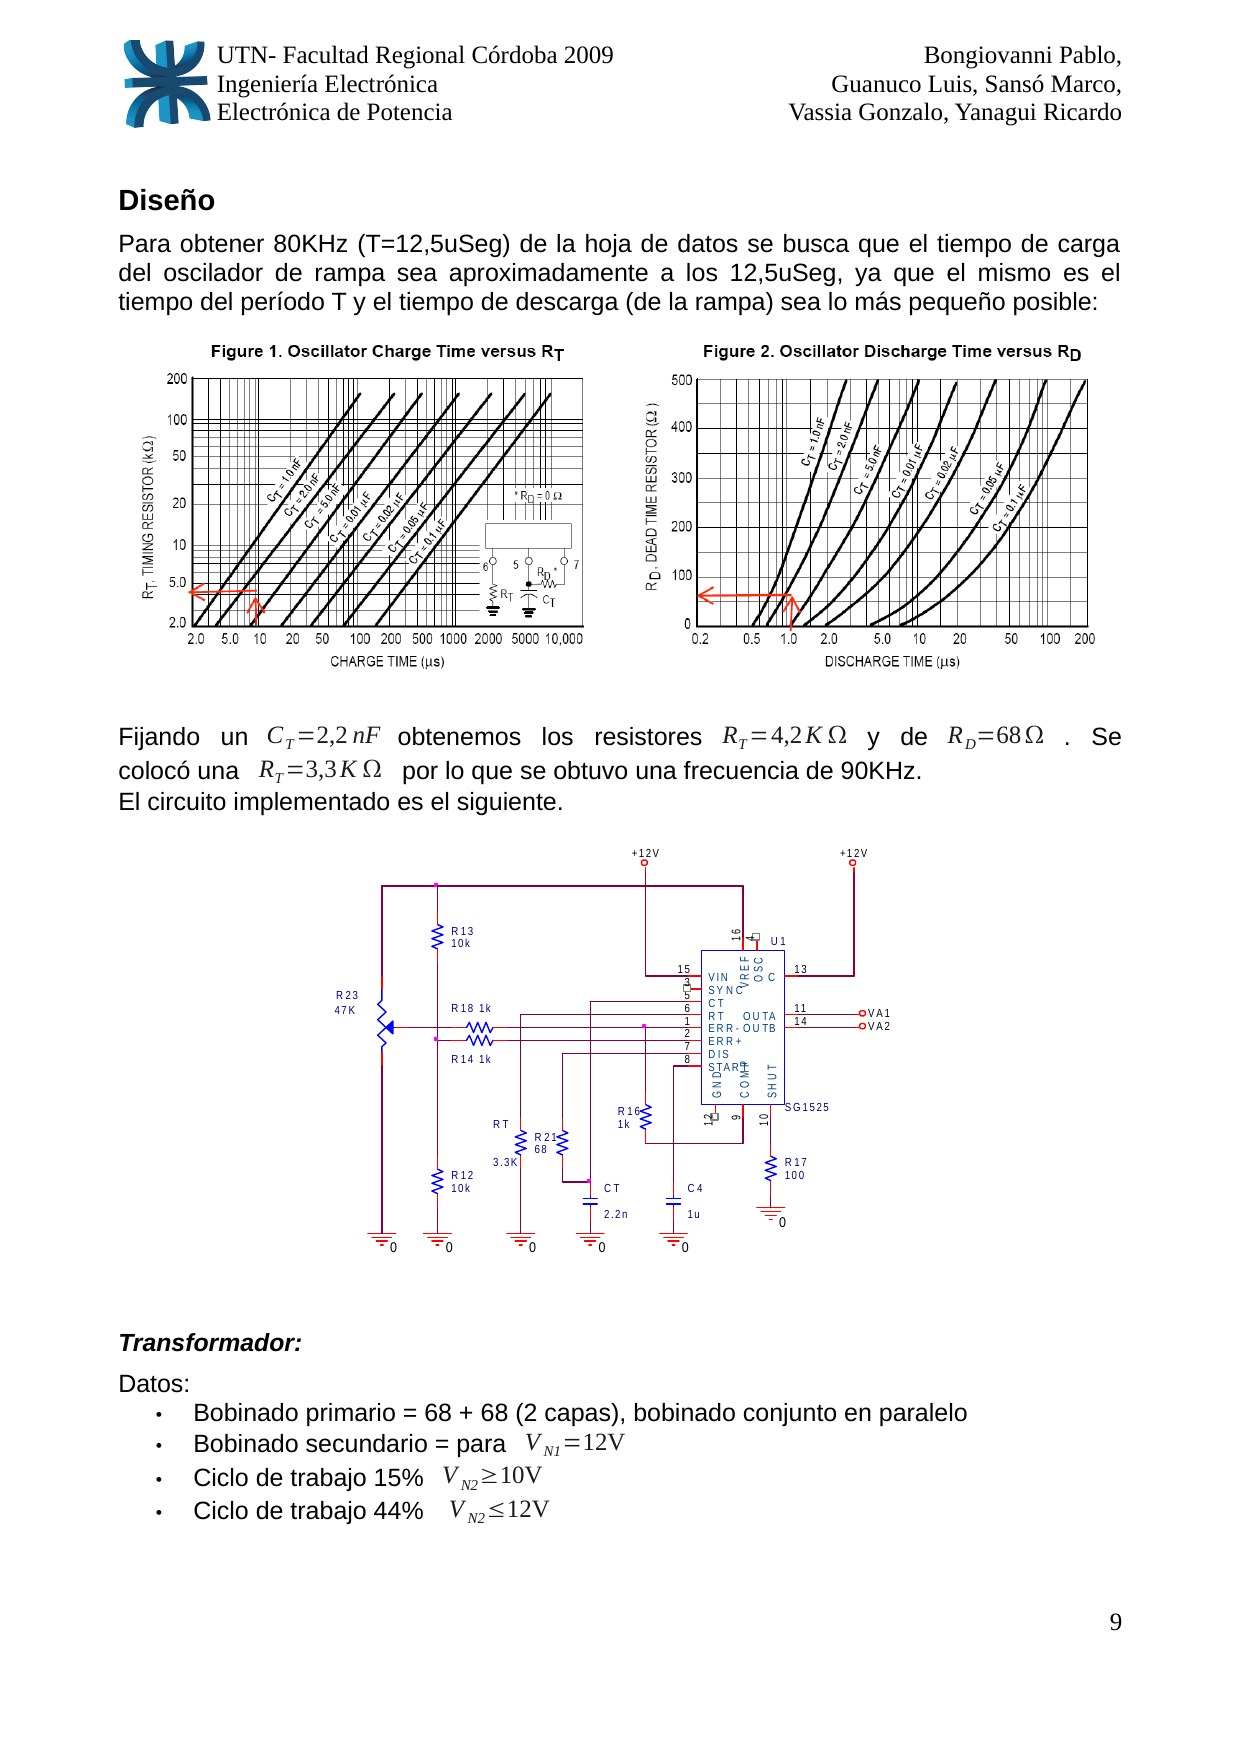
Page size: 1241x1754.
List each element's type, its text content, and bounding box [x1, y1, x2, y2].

subtitle Diseño [118, 183, 1122, 217]
subtitle Transformador: [118, 1328, 1122, 1357]
picture [123, 40, 211, 128]
text Datos: [118, 1369, 1122, 1398]
list Ciclo de trabajo 15% [156, 1460, 1122, 1494]
list Bobinado secundario = para [156, 1427, 1122, 1460]
text Fijando unobtenemos los resistoresy de. Se colocó unapor lo que se obtuvo una frecuencia de 90KHz. [118, 720, 1122, 787]
text Para obtener 80KHz (T=12,5uSeg) de la hoja de datos se busca que el tiempo de carga del oscilador de rampa sea aproximadamente a los 12,5uSeg, ya que el mismo es el tiempo del período T y el tiempo de descarga (de la rampa) sea lo más pequeño posible: [118, 229, 1122, 315]
list Ciclo de trabajo 44% [156, 1494, 1122, 1527]
text El circuito implementado es el siguiente. [118, 787, 1122, 816]
list Bobinado primario = 68 + 68 (2 capas), bobinado conjunto en paralelo [156, 1398, 1122, 1427]
